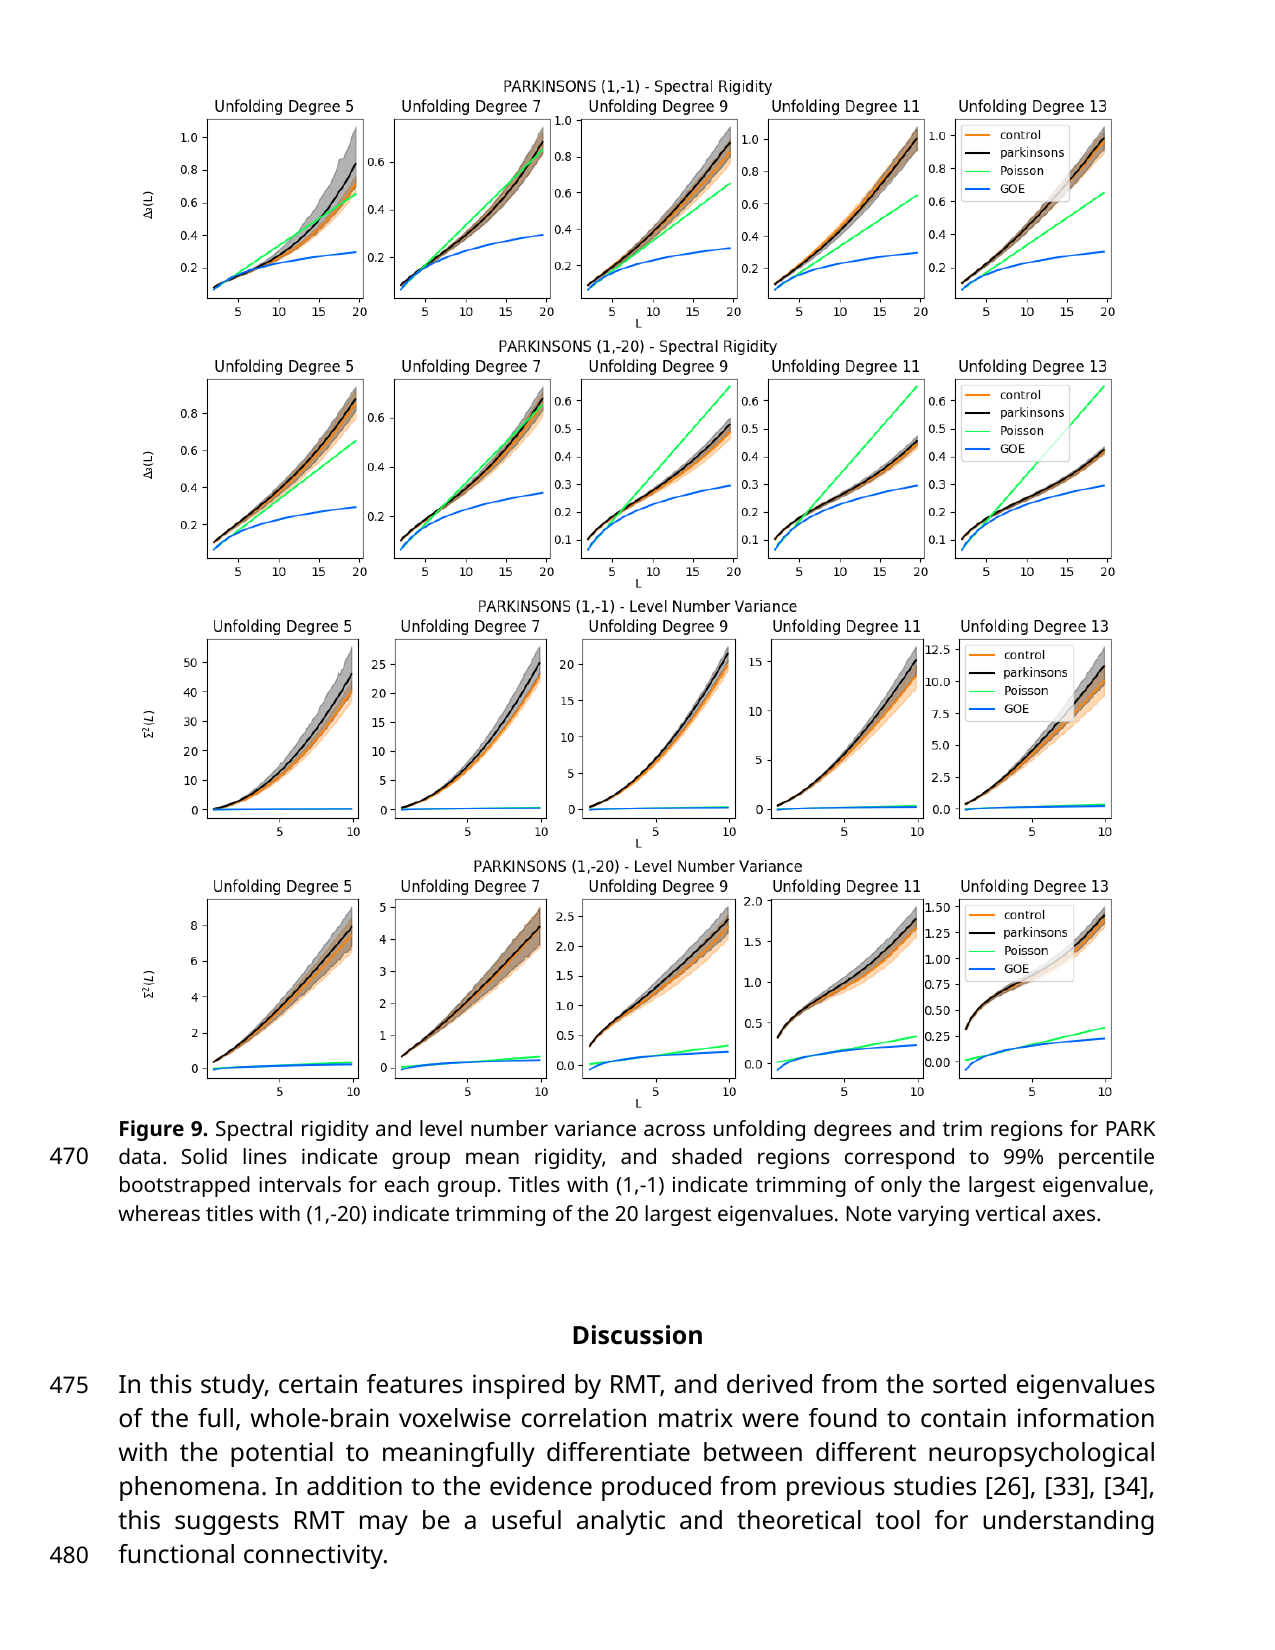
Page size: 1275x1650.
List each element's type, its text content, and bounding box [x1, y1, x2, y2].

picture [118, 75, 1157, 1114]
text Figure 9. Spectral rigidity and level number variance across unfolding degrees and trim regions for PARK data. Solid lines indicate group mean rigidity, and shaded regions correspond to 99% percentile bootstrapped intervals for each group. Titles with (1,-1) indicate trimming of only the largest eigenvalue, whereas titles with (1,-20) indicate trimming of the 20 largest eigenvalues. Note varying vertical axes. [118, 1114, 1157, 1227]
subtitle Discussion [118, 1318, 1157, 1352]
text In this study, certain features inspired by RMT, and derived from the sorted eigenvalues of the full, whole-brain voxelwise correlation matrix were found to contain information with the potential to meaningfully differentiate between different neuropsychological phenomena. In addition to the evidence produced from previous studies [26], [33], [34], this suggests RMT may be a useful analytic and theoretical tool for understanding functional connectivity. [118, 1367, 1157, 1571]
